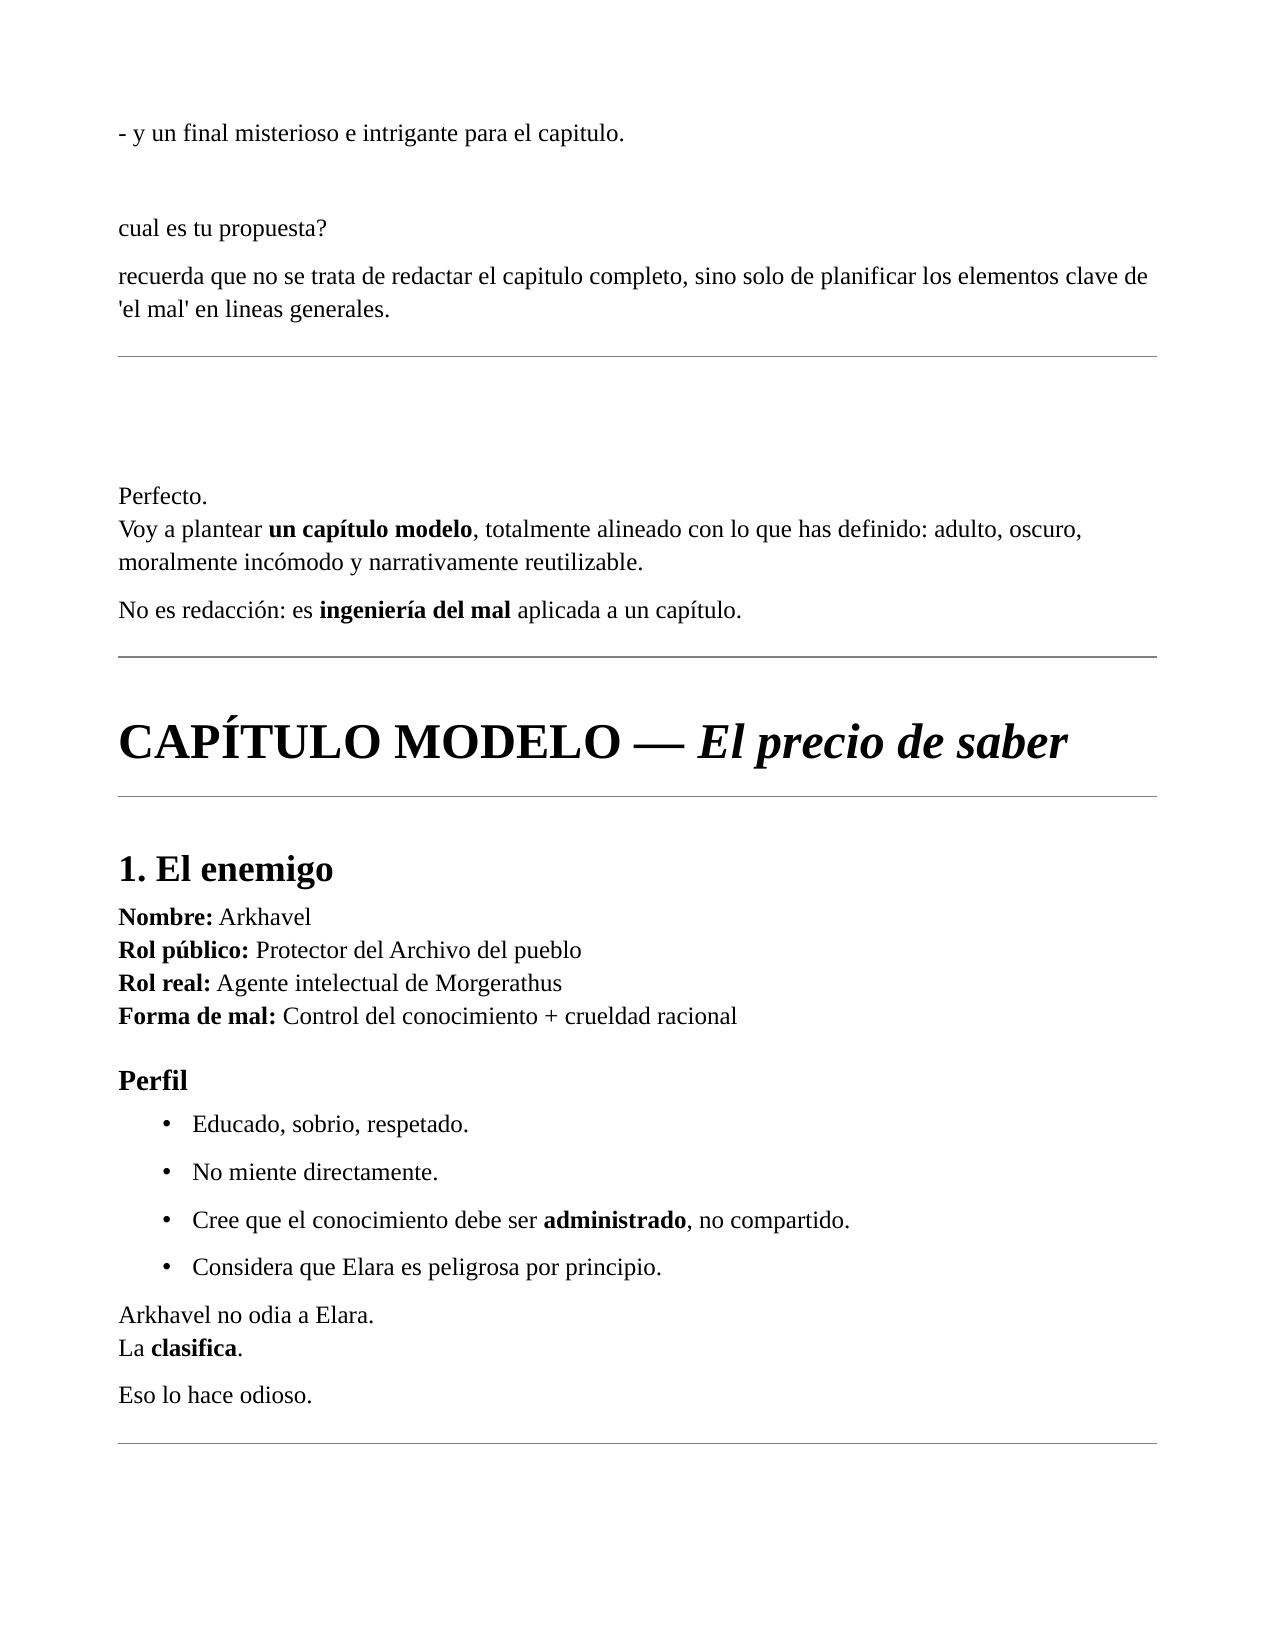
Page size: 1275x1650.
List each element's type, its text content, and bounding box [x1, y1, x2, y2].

subtitle CAPÍTULO MODELO — El precio de saber [118, 712, 1157, 769]
text Perfecto. Voy a plantear un capítulo modelo, totalmente alineado con lo que has definido: adulto, oscuro, moralmente incómodo y narrativamente reutilizable. [118, 481, 1157, 576]
text Eso lo hace odioso. [118, 1381, 1157, 1409]
list No miente directamente. [162, 1157, 1157, 1186]
text No es redacción: es ingeniería del mal aplicada a un capítulo. [118, 595, 1157, 623]
subtitle 1. El enemigo [118, 847, 1157, 890]
list Educado, sobrio, respetado. [162, 1109, 1157, 1138]
text - y un final misterioso e intrigante para el capitulo. [118, 118, 1157, 147]
text recuerda que no se trata de redactar el capitulo completo, sino solo de planificar los elementos clave de 'el mal' en lineas generales. [118, 261, 1157, 323]
subtitle Perfil [118, 1063, 1157, 1097]
list Cree que el conocimiento debe ser administrado, no compartido. [162, 1205, 1157, 1233]
list Considera que Elara es peligrosa por principio. [162, 1252, 1157, 1281]
text Arkhavel no odia a Elara. La clasifica. [118, 1300, 1157, 1362]
text cual es tu propuesta? [118, 213, 1157, 242]
text Nombre: Arkhavel Rol público: Protector del Archivo del pueblo Rol real: Agente intelectual de Morgerathus Forma de mal: Control del conocimiento + crueldad racional [118, 902, 1157, 1030]
